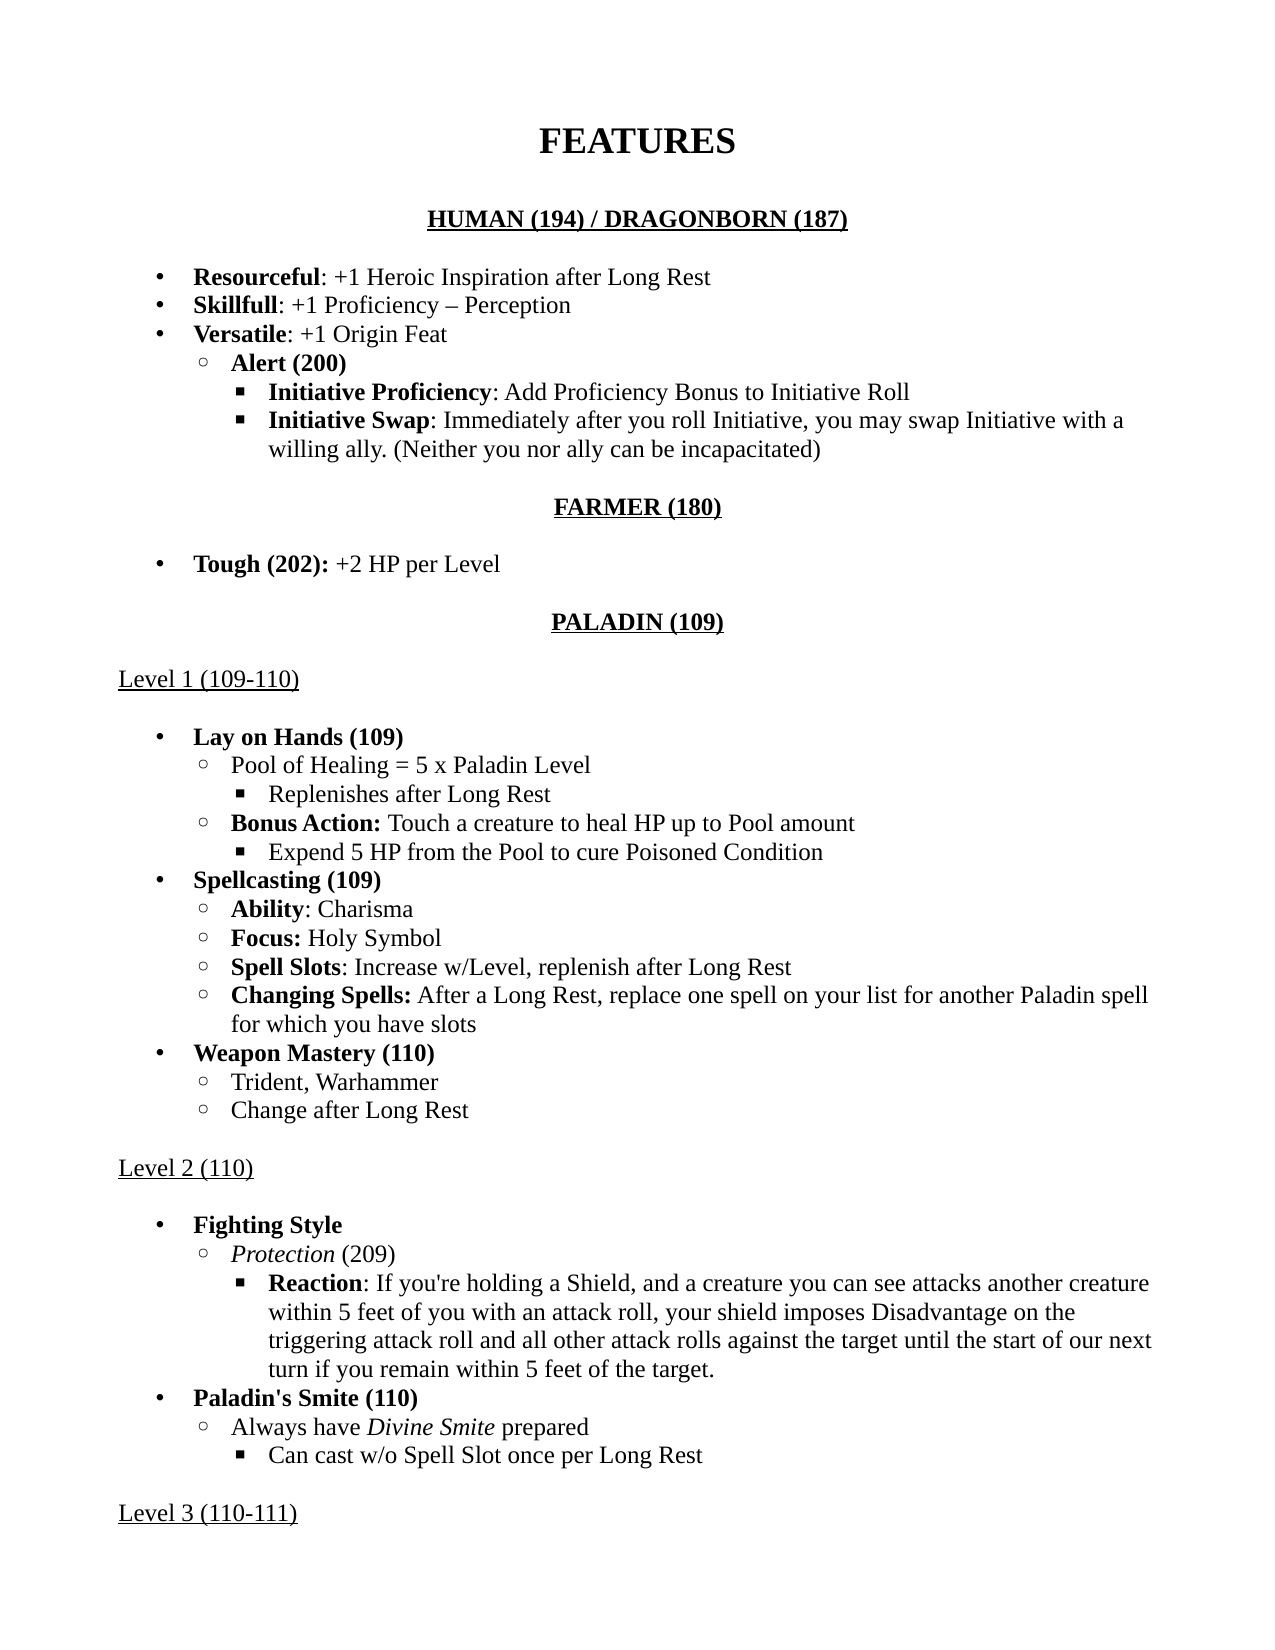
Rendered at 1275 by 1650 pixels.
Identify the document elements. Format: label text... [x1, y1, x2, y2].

text FARMER (180) [118, 492, 1157, 521]
list Change after Long Rest [193, 1096, 1157, 1124]
list Ability: Charisma [193, 894, 1157, 923]
list Bonus Action: Touch a creature to heal HP up to Pool amount [193, 808, 1157, 837]
list Focus: Holy Symbol [193, 923, 1157, 952]
list Skillfull: +1 Proficiency – Perception [156, 291, 1157, 319]
list Always have Divine Smite prepared [193, 1412, 1157, 1441]
text PALADIN (109) [118, 607, 1157, 636]
list Spellcasting (109) [156, 866, 1157, 894]
list Expend 5 HP from the Pool to cure Poisoned Condition [231, 837, 1157, 866]
list Tough (202): +2 HP per Level [156, 549, 1157, 578]
list Lay on Hands (109) [156, 722, 1157, 751]
list Reaction: If you're holding a Shield, and a creature you can see attacks another creature within 5 feet of you with an attack roll, your shield imposes Disadvantage on the triggering attack roll and all other attack rolls against the target until the start of our next turn if you remain within 5 feet of the target. [231, 1268, 1157, 1383]
list Versatile: +1 Origin Feat [156, 319, 1157, 348]
list Changing Spells: After a Long Rest, replace one spell on your list for another Paladin spell for which you have slots [193, 981, 1157, 1038]
list Initiative Swap: Immediately after you roll Initiative, you may swap Initiative with a willing ally. (Neither you nor ally can be incapacitated) [231, 406, 1157, 463]
text FEATURES [118, 118, 1157, 161]
list Paladin's Smite (110) [156, 1383, 1157, 1412]
text HUMAN (194) / DRAGONBORN (187) [118, 204, 1157, 233]
list Pool of Healing = 5 x Paladin Level [193, 751, 1157, 779]
text Level 1 (109-110) [118, 664, 1157, 693]
list Weapon Mastery (110) [156, 1038, 1157, 1067]
list Can cast w/o Spell Slot once per Long Rest [231, 1441, 1157, 1469]
list Replenishes after Long Rest [231, 779, 1157, 808]
list Alert (200) [193, 348, 1157, 377]
list Fighting Style [156, 1211, 1157, 1239]
list Resourceful: +1 Heroic Inspiration after Long Rest [156, 262, 1157, 291]
list Trident, Warhammer [193, 1067, 1157, 1096]
list Protection (209) [193, 1239, 1157, 1268]
list Initiative Proficiency: Add Proficiency Bonus to Initiative Roll [231, 377, 1157, 406]
text Level 2 (110) [118, 1153, 1157, 1182]
text Level 3 (110-111) [118, 1498, 1157, 1527]
list Spell Slots: Increase w/Level, replenish after Long Rest [193, 952, 1157, 981]
